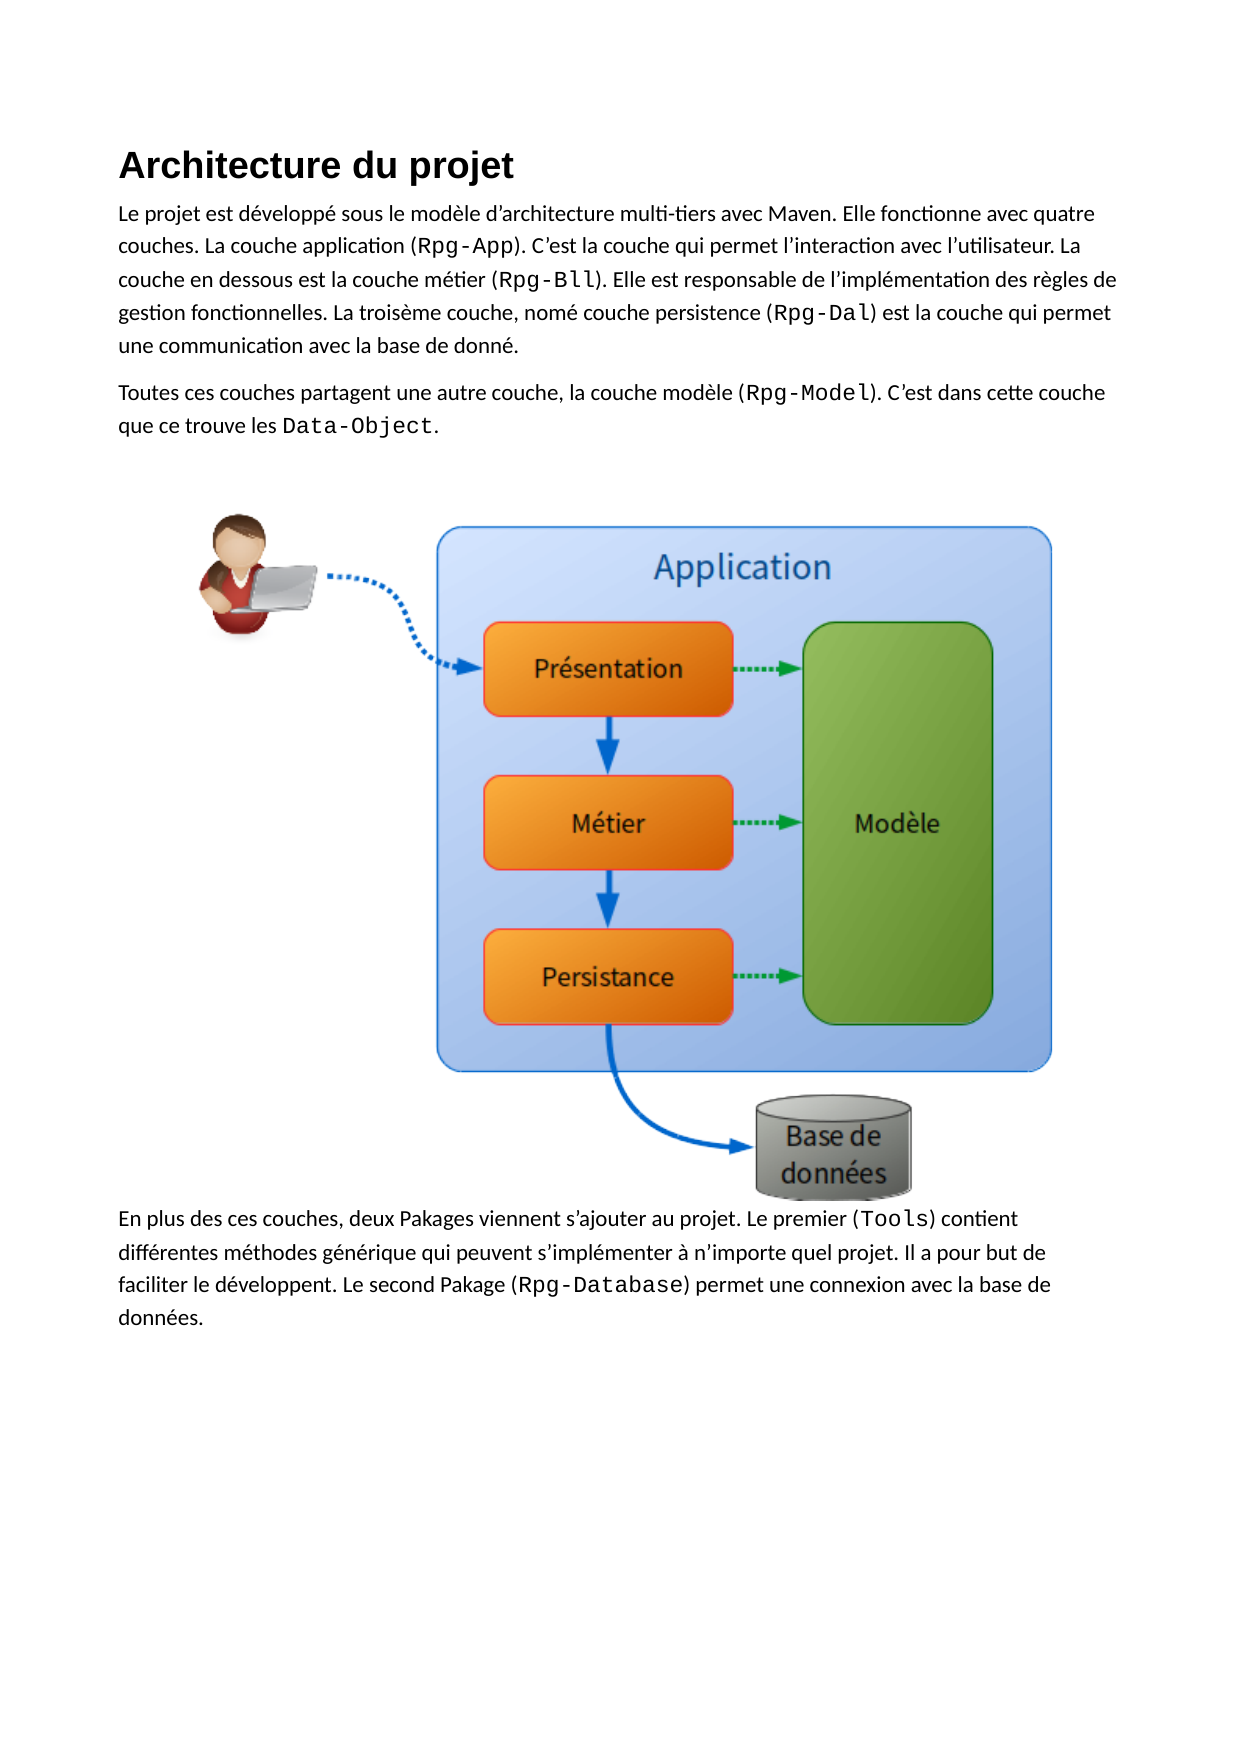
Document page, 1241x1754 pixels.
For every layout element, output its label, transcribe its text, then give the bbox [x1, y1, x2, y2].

text Toutes ces couches partagent une autre couche, la couche modèle (Rpg-Model). C’est dans cette couche que ce trouve les Data-Object. [118, 378, 1122, 441]
subtitle Architecture du projet [118, 143, 1122, 187]
picture [188, 506, 1053, 1201]
text En plus des ces couches, deux Pakages viennent s’ajouter au projet. Le premier (Tools) contient différentes méthodes générique qui peuvent s’implémenter à n’importe quel projet. Il a pour but de faciliter le développent. Le second Pakage (Rpg-Database) permet une connexion avec la base de données. [118, 506, 1122, 1331]
text Le projet est développé sous le modèle d’architecture multi-tiers avec Maven. Elle fonctionne avec quatre couches. La couche application (Rpg-App). C’est la couche qui permet l’interaction avec l’utilisateur. La couche en dessous est la couche métier (Rpg-Bll). Elle est responsable de l’implémentation des règles de gestion fonctionnelles. La troisème couche, nomé couche persistence (Rpg-Dal) est la couche qui permet une communication avec la base de donné. [118, 199, 1122, 359]
